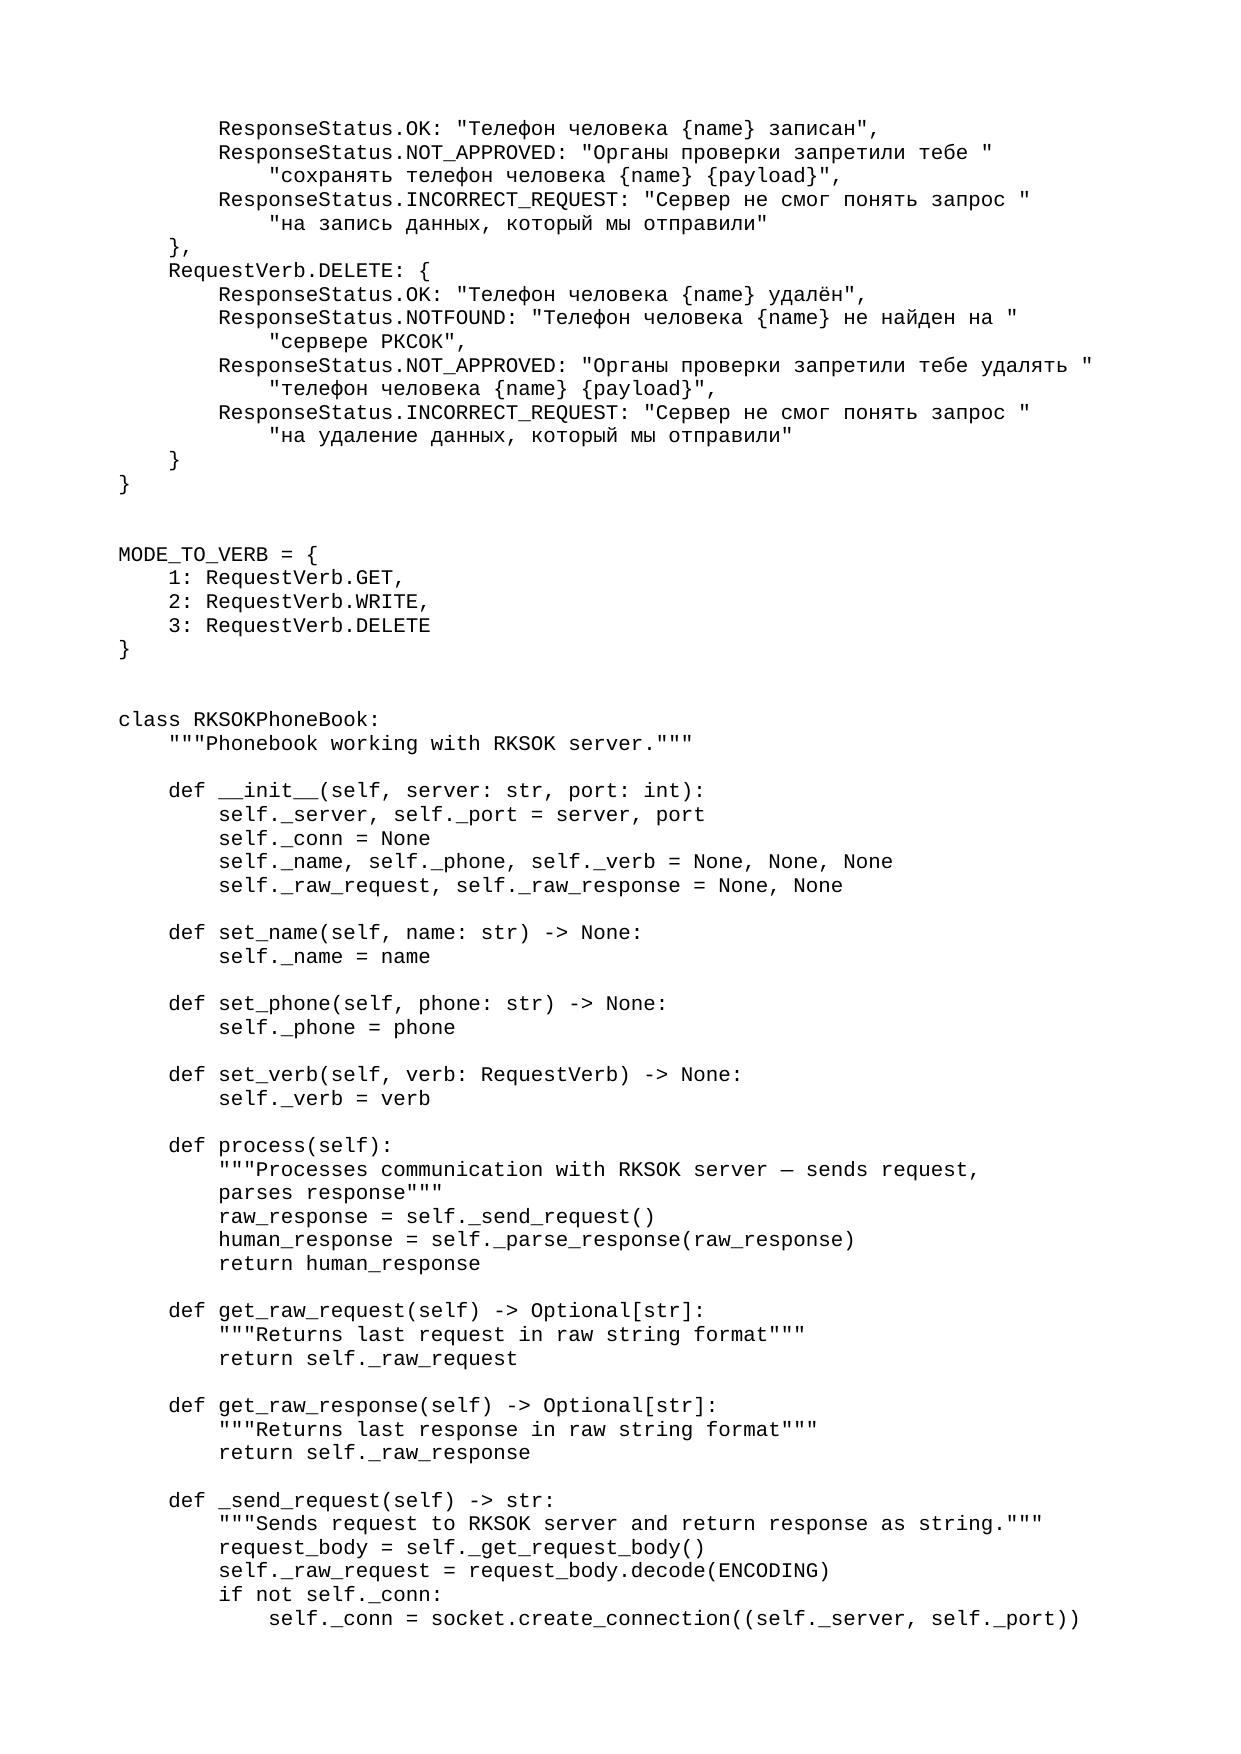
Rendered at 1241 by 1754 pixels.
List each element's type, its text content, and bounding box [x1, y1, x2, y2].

text def get_raw_request(self) -> Optional[str]: [118, 1300, 1122, 1324]
text def set_phone(self, phone: str) -> None: [118, 993, 1122, 1017]
text ResponseStatus.OK: "Телефон человека {name} удалён", [118, 284, 1122, 307]
text self._server, self._port = server, port [118, 804, 1122, 827]
text """Processes communication with RKSOK server — sends request, [118, 1158, 1122, 1182]
text "сервере РКСОК", [118, 331, 1122, 354]
text human_response = self._parse_response(raw_response) [118, 1229, 1122, 1253]
text "сохранять телефон человека {name} {payload}", [118, 165, 1122, 189]
text self._conn = socket.create_connection((self._server, self._port)) [118, 1608, 1122, 1631]
text self._name, self._phone, self._verb = None, None, None [118, 851, 1122, 875]
text ResponseStatus.NOTFOUND: "Телефон человека {name} не найден на " [118, 307, 1122, 331]
text def set_name(self, name: str) -> None: [118, 922, 1122, 946]
text parses response""" [118, 1182, 1122, 1206]
text "на запись данных, который мы отправили" [118, 213, 1122, 236]
text self._raw_request, self._raw_response = None, None [118, 875, 1122, 898]
text MODE_TO_VERB = { [118, 544, 1122, 567]
text ResponseStatus.NOT_APPROVED: "Органы проверки запретили тебе удалять " [118, 354, 1122, 378]
text return self._raw_request [118, 1348, 1122, 1371]
text def _send_request(self) -> str: [118, 1489, 1122, 1513]
text self._verb = verb [118, 1088, 1122, 1111]
text }, [118, 236, 1122, 260]
text request_body = self._get_request_body() [118, 1537, 1122, 1561]
text """Sends request to RKSOK server and return response as string.""" [118, 1513, 1122, 1537]
text ResponseStatus.INCORRECT_REQUEST: "Сервер не смог понять запрос " [118, 402, 1122, 426]
text def get_raw_response(self) -> Optional[str]: [118, 1395, 1122, 1419]
text """Returns last request in raw string format""" [118, 1324, 1122, 1348]
text if not self._conn: [118, 1584, 1122, 1608]
text 2: RequestVerb.WRITE, [118, 591, 1122, 615]
text """Phonebook working with RKSOK server.""" [118, 733, 1122, 757]
text RequestVerb.DELETE: { [118, 260, 1122, 284]
text self._conn = None [118, 827, 1122, 851]
text class RKSOKPhoneBook: [118, 709, 1122, 733]
text def set_verb(self, verb: RequestVerb) -> None: [118, 1064, 1122, 1088]
text ResponseStatus.NOT_APPROVED: "Органы проверки запретили тебе " [118, 142, 1122, 165]
text self._phone = phone [118, 1017, 1122, 1040]
text return human_response [118, 1253, 1122, 1277]
text self._name = name [118, 946, 1122, 969]
text 3: RequestVerb.DELETE [118, 615, 1122, 638]
text def process(self): [118, 1135, 1122, 1158]
text "на удаление данных, который мы отправили" [118, 426, 1122, 449]
text self._raw_request = request_body.decode(ENCODING) [118, 1561, 1122, 1584]
text } [118, 473, 1122, 496]
text def __init__(self, server: str, port: int): [118, 780, 1122, 804]
text ResponseStatus.INCORRECT_REQUEST: "Сервер не смог понять запрос " [118, 189, 1122, 213]
text } [118, 449, 1122, 473]
text raw_response = self._send_request() [118, 1206, 1122, 1229]
text "телефон человека {name} {payload}", [118, 378, 1122, 402]
text ResponseStatus.OK: "Телефон человека {name} записан", [118, 118, 1122, 142]
text 1: RequestVerb.GET, [118, 567, 1122, 591]
text } [118, 638, 1122, 662]
text return self._raw_response [118, 1442, 1122, 1466]
text """Returns last response in raw string format""" [118, 1419, 1122, 1442]
